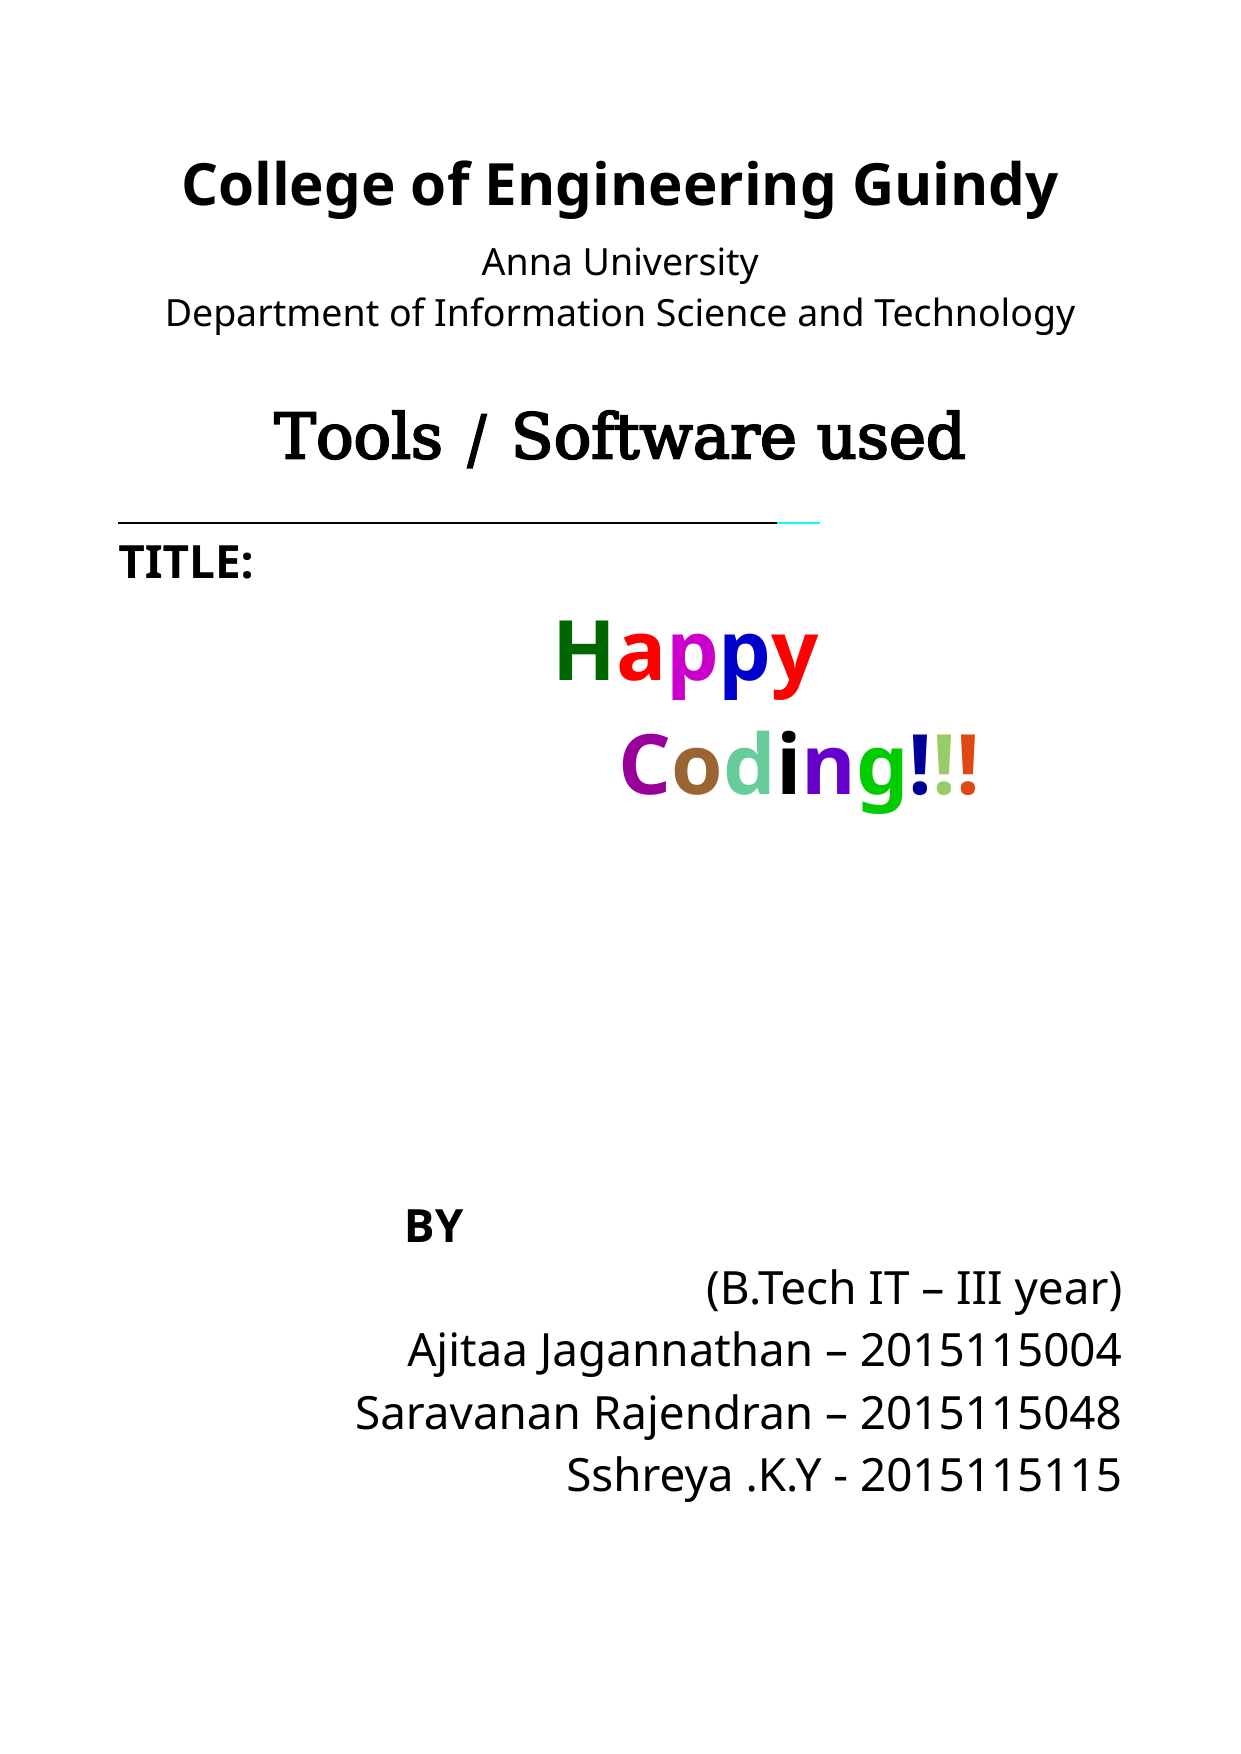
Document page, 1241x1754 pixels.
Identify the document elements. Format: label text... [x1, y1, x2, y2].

text Happy [118, 592, 1122, 705]
text Ajitaa Jagannathan – 2015115004 [118, 1318, 1122, 1380]
text Department of Information Science and Technology [118, 286, 1122, 337]
title Tools / Software used [118, 396, 1122, 471]
text BY [118, 1193, 1122, 1255]
text (B.Tech IT – III year) [118, 1255, 1122, 1318]
text Coding!!! [118, 705, 1122, 819]
title College of Engineering Guindy [118, 143, 1122, 223]
text Anna University [118, 235, 1122, 286]
text Saravanan Rajendran – 2015115048 [118, 1380, 1122, 1443]
text Sshreya .K.Y - 2015115115 [118, 1443, 1122, 1505]
text TITLE: [118, 529, 1122, 592]
